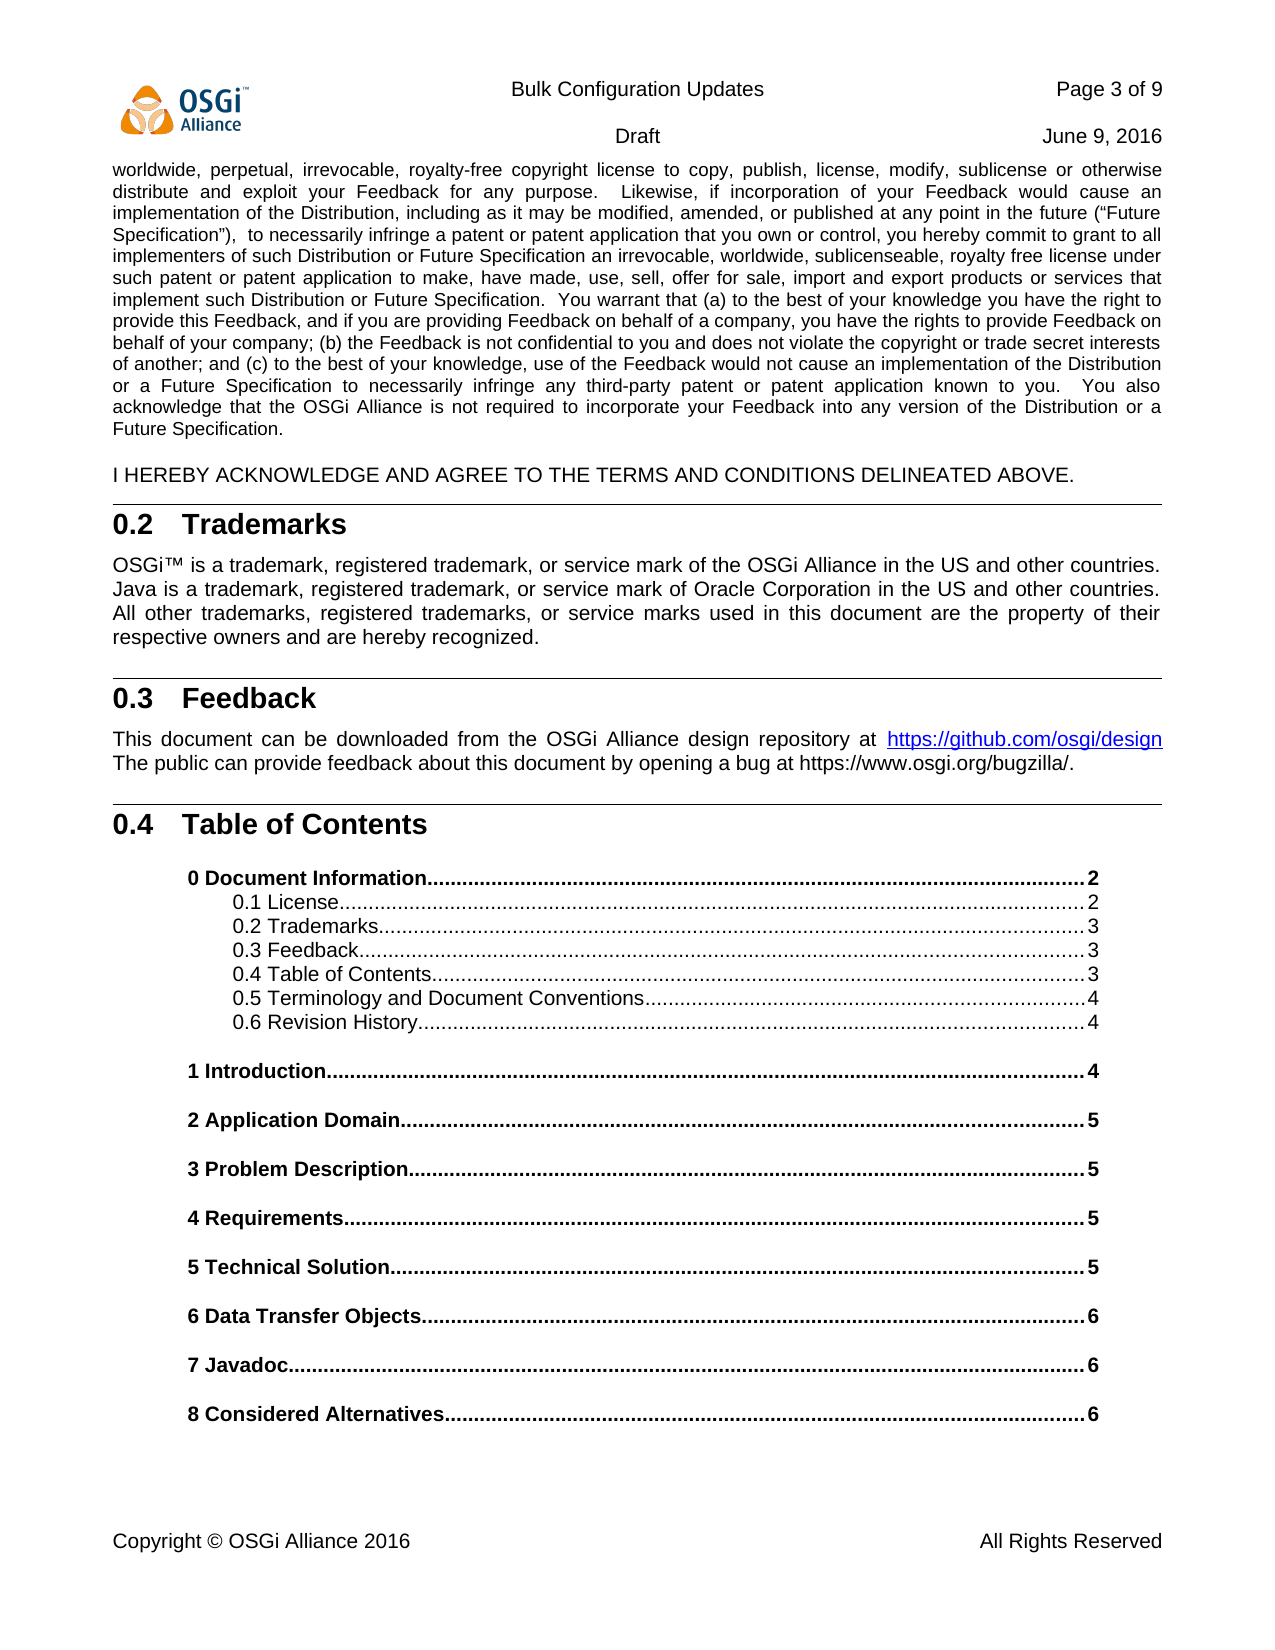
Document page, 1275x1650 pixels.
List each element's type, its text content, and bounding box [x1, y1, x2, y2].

text 5 Technical Solution 5 [187, 1254, 1162, 1278]
text 3 Problem Description 5 [187, 1157, 1162, 1181]
text 4 Requirements 5 [187, 1206, 1162, 1229]
text worldwide, perpetual, irrevocable, royalty-free copyright license to copy, publish, license, modify, sublicense or otherwise distribute and exploit your Feedback for any purpose. Likewise, if incorporation of your Feedback would cause an implementation of the Distribution, including as it may be modified, amended, or published at any point in the future (“Future Specification”), to necessarily infringe a patent or patent application that you own or control, you hereby commit to grant to all implementers of such Distribution or Future Specification an irrevocable, worldwide, sublicenseable, royalty free license under such patent or patent application to make, have made, use, sell, offer for sale, import and export products or services that implement such Distribution or Future Specification. You warrant that (a) to the best of your knowledge you have the right to provide this Feedback, and if you are providing Feedback on behalf of a company, you have the rights to provide Feedback on behalf of your company; (b) the Feedback is not confidential to you and does not violate the copyright or trade secret interests of another; and (c) to the best of your knowledge, use of the Feedback would not cause an implementation of the Distribution or a Future Specification to necessarily infringe any third-party patent or patent application known to you. You also acknowledge that the OSGi Alliance is not required to incorporate your Feedback into any version of the Distribution or a Future Specification. [112, 159, 1162, 439]
text 0.5 Terminology and Document Conventions 4 [232, 986, 1162, 1010]
subtitle Trademarks [112, 505, 1162, 541]
text I HEREBY ACKNOWLEDGE AND AGREE TO THE TERMS AND CONDITIONS DELINEATED ABOVE. [112, 463, 1162, 487]
text OSGi™ is a trademark, registered trademark, or service mark of the OSGi Alliance in the US and other countries. Java is a trademark, registered trademark, or service mark of Oracle Corporation in the US and other countries. All other trademarks, registered trademarks, or service marks used in this document are the property of their respective owners and are hereby recognized. [112, 553, 1162, 649]
text 6 Data Transfer Objects 6 [187, 1303, 1162, 1327]
text This document can be downloaded from the OSGi Alliance design repository at https://github.com/osgi/design The public can provide feedback about this document by opening a bug at https://www.osgi.org/bugzilla/. [112, 727, 1162, 775]
text 8 Considered Alternatives 6 [187, 1401, 1162, 1425]
text 0.3 Feedback 3 [232, 938, 1162, 962]
text 0.2 Trademarks 3 [232, 914, 1162, 938]
text 7 Javadoc 6 [187, 1352, 1162, 1376]
text 1 Introduction 4 [187, 1059, 1162, 1083]
subtitle Table of Contents [112, 805, 1162, 841]
text 0.6 Revision History 4 [232, 1010, 1162, 1034]
subtitle Feedback [112, 679, 1162, 715]
text 0.4 Table of Contents 3 [232, 962, 1162, 986]
picture [113, 78, 257, 142]
text 0 Document Information 2 [187, 866, 1162, 890]
text 2 Application Domain 5 [187, 1108, 1162, 1132]
text 0.1 License 2 [232, 890, 1162, 914]
